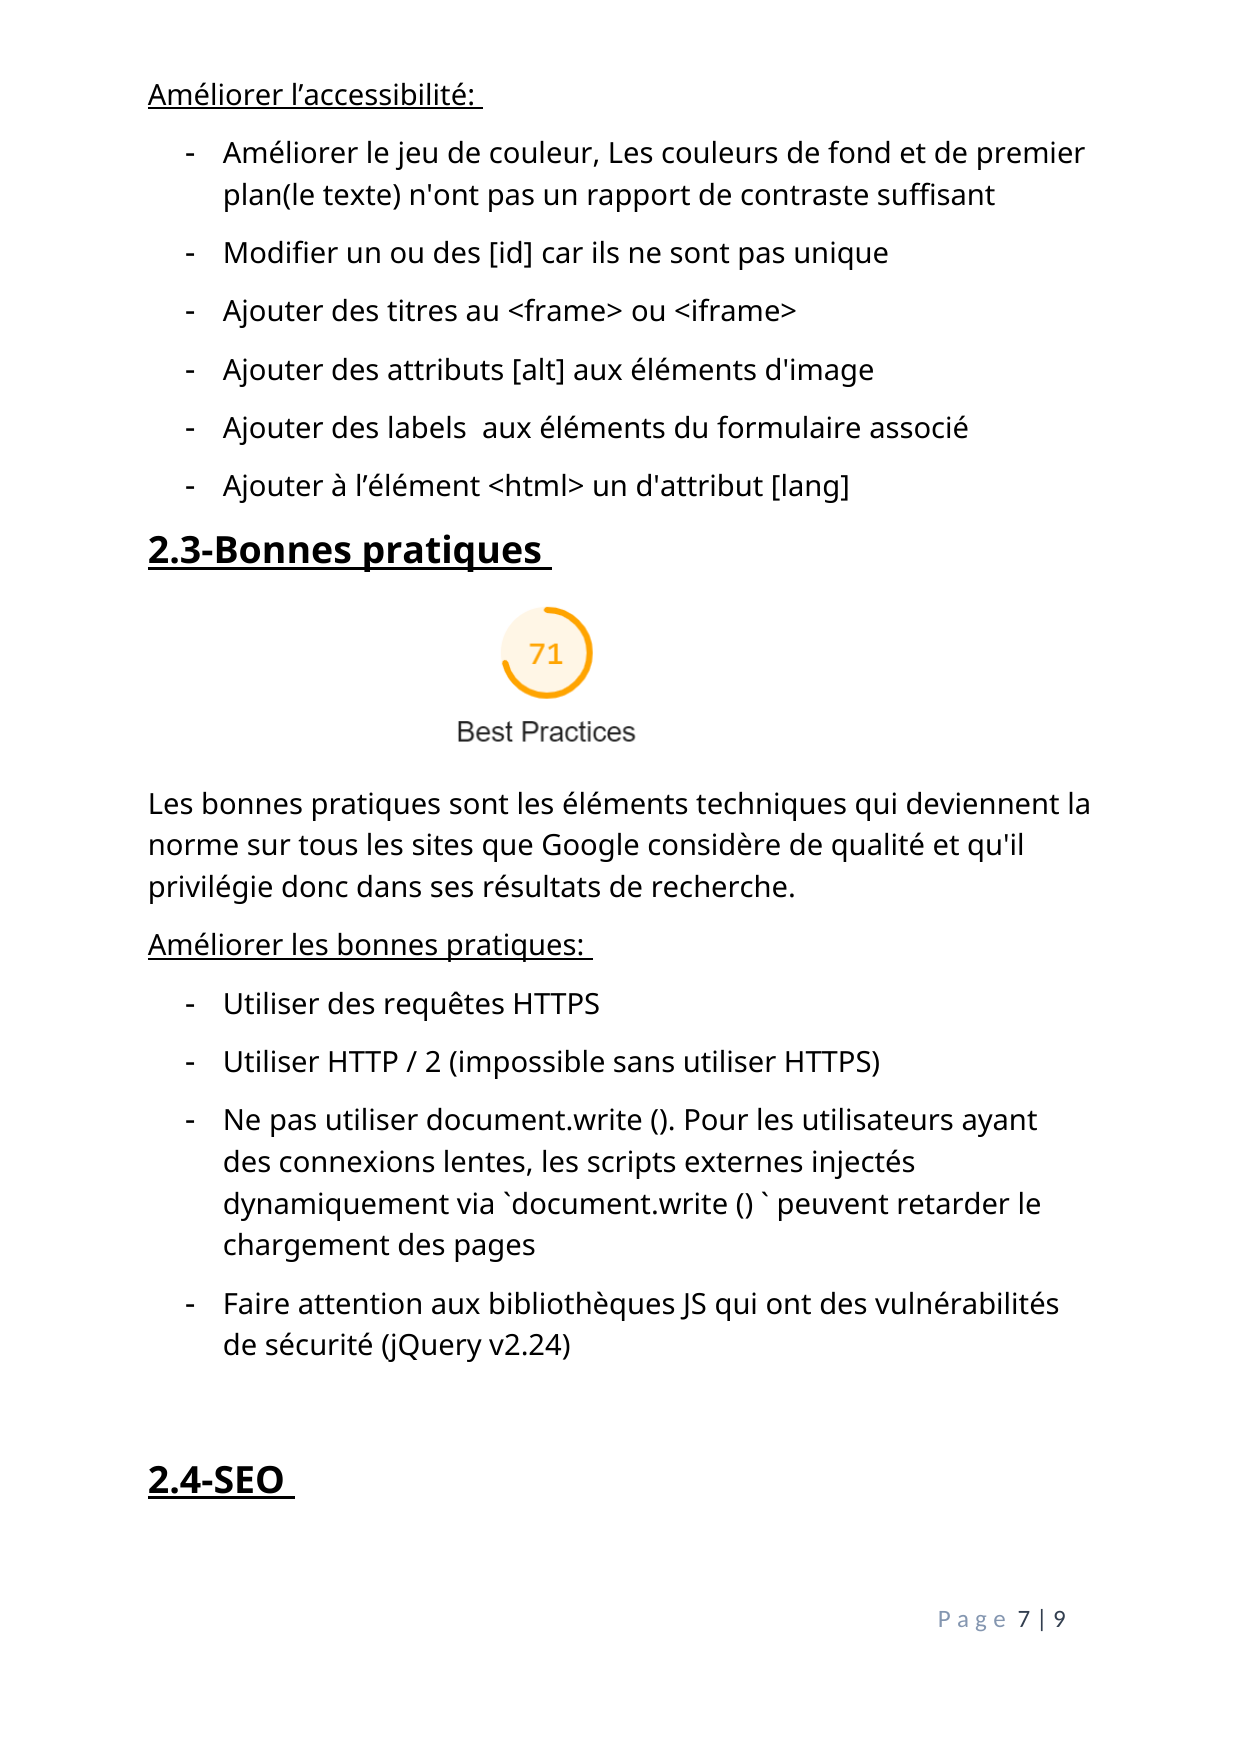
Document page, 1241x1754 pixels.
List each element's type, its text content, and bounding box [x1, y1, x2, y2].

list Ajouter à l’élément <html> un d'attribut [lang] [185, 465, 1093, 505]
list Améliorer le jeu de couleur, Les couleurs de fond et de premier plan(le texte) n'ont pas un rapport de contraste suffisant [185, 132, 1093, 213]
text Améliorer les bonnes pratiques: [148, 924, 1093, 964]
list Faire attention aux bibliothèques JS qui ont des vulnérabilités de sécurité (jQuery v2.24) [185, 1283, 1093, 1364]
text Les bonnes pratiques sont les éléments techniques qui deviennent la norme sur tous les sites que Google considère de qualité et qu'il privilégie donc dans ses résultats de recherche. [148, 783, 1093, 906]
list Utiliser des requêtes HTTPS [185, 983, 1093, 1023]
list Ajouter des attributs [alt] aux éléments d'image [185, 349, 1093, 388]
text Améliorer l’accessibilité: [148, 74, 1093, 113]
list Modifier un ou des [id] car ils ne sont pas unique [185, 232, 1093, 272]
list Ajouter des labels aux éléments du formulaire associé [185, 407, 1093, 447]
list Utiliser HTTP / 2 (impossible sans utiliser HTTPS) [185, 1041, 1093, 1081]
list Ne pas utiliser document.write (). Pour les utilisateurs ayant des connexions lentes, les scripts externes injectés dynamiquement via `document.write () ` peuvent retarder le chargement des pages [185, 1099, 1093, 1264]
list Ajouter des titres au <frame> ou <iframe> [185, 290, 1093, 330]
text 2.3-Bonnes pratiques [148, 524, 1093, 575]
text 2.4-SEO [148, 1453, 1093, 1504]
